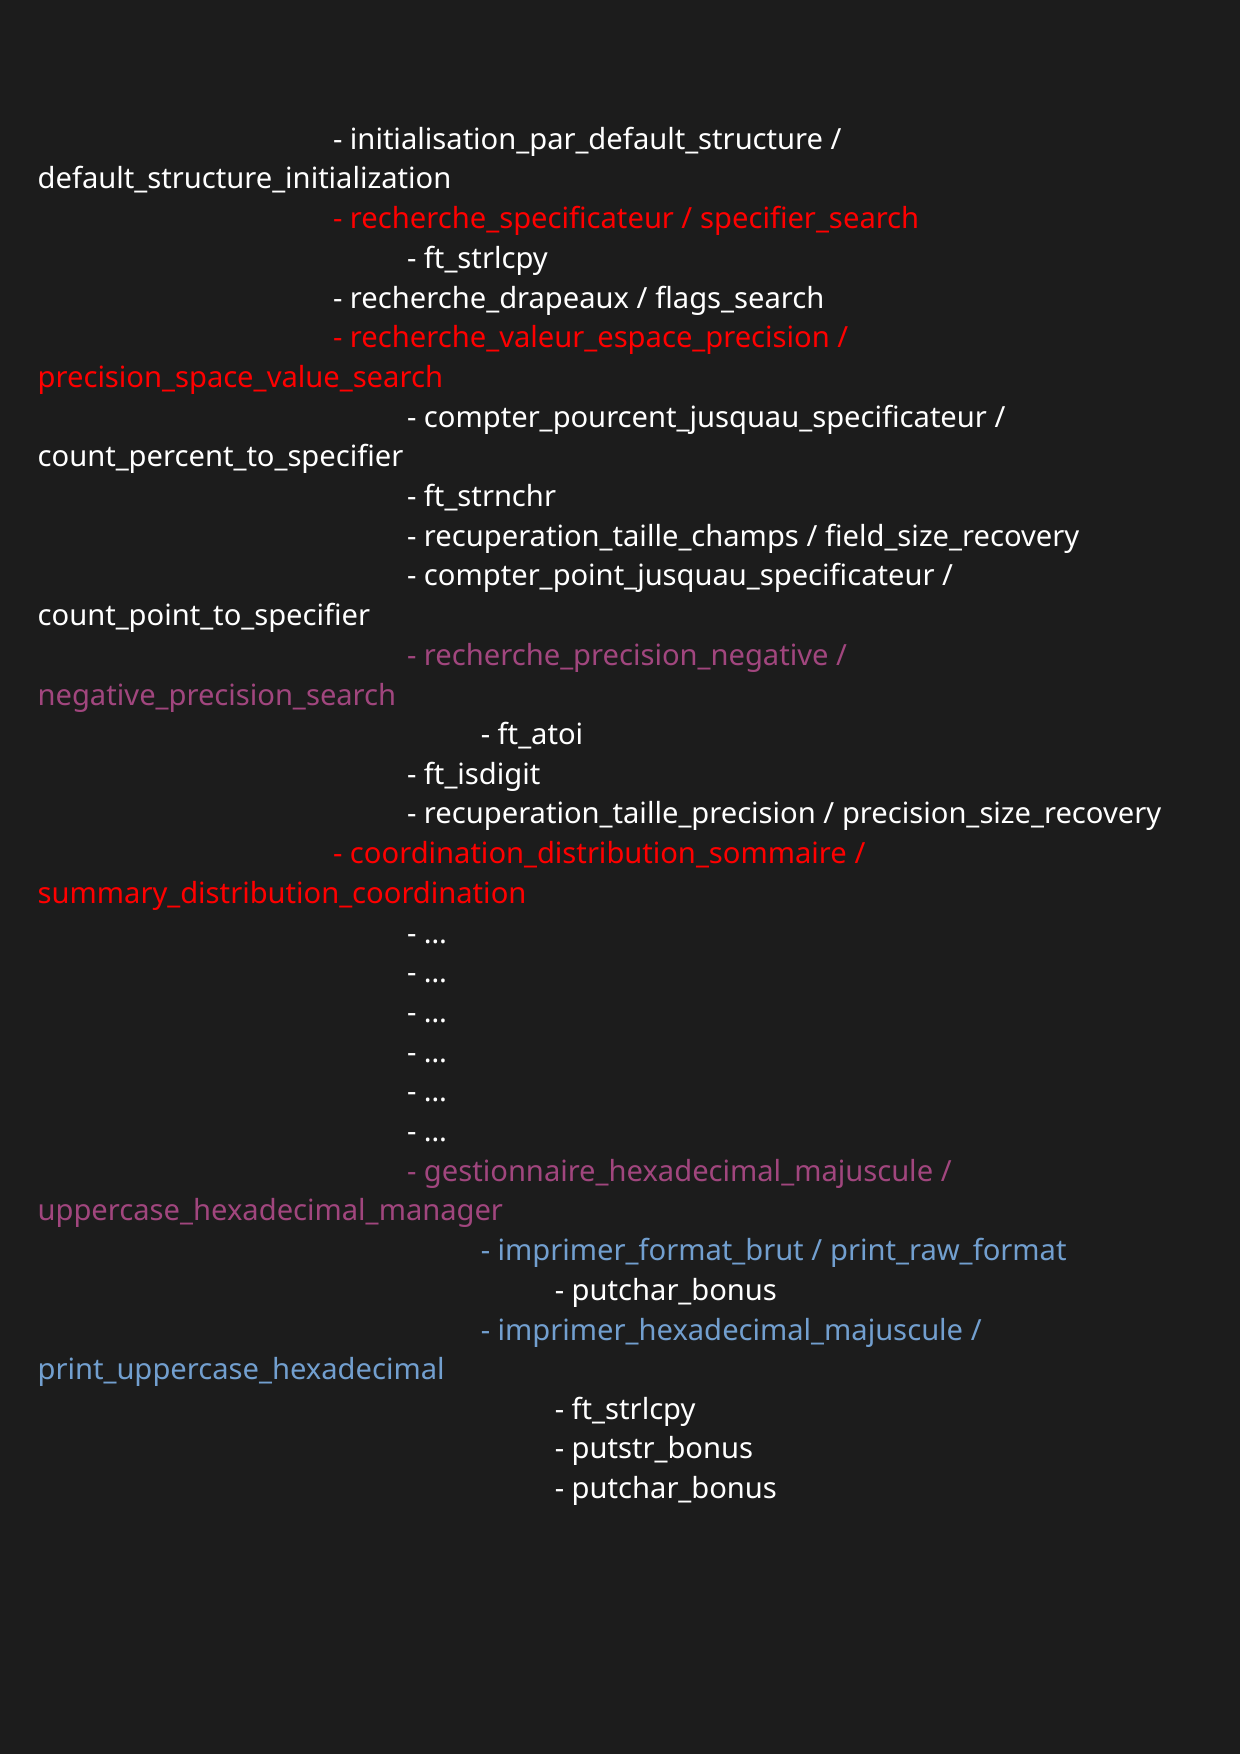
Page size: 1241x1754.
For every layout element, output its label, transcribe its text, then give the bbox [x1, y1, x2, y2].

text - compter_point_jusquau_specificateur / count_point_to_specifier [37, 555, 1212, 634]
text - initialisation_par_default_structure / default_structure_initialization [37, 118, 1212, 197]
text - … [37, 991, 1212, 1031]
text - gestionnaire_hexadecimal_majuscule / uppercase_hexadecimal_manager [37, 1150, 1212, 1229]
text - ft_strlcpy [37, 1388, 1212, 1428]
text - … [37, 912, 1212, 952]
text - imprimer_format_brut / print_raw_format [37, 1229, 1212, 1269]
text - recherche_precision_negative / negative_precision_search [37, 634, 1212, 713]
text - recherche_valeur_espace_precision / precision_space_value_search [37, 317, 1212, 396]
text - ft_atoi [37, 713, 1212, 753]
text - compter_pourcent_jusquau_specificateur / count_percent_to_specifier [37, 396, 1212, 475]
text - … [37, 952, 1212, 991]
text - ft_strnchr [37, 475, 1212, 515]
text - recherche_specificateur / specifier_search [37, 197, 1212, 237]
text - … [37, 1031, 1212, 1071]
text - recherche_drapeaux / flags_search [37, 277, 1212, 317]
text - imprimer_hexadecimal_majuscule / print_uppercase_hexadecimal [37, 1309, 1212, 1388]
text - putchar_bonus [37, 1467, 1212, 1507]
text - … [37, 1071, 1212, 1110]
text - coordination_distribution_sommaire / summary_distribution_coordination [37, 832, 1212, 912]
text - ft_isdigit [37, 753, 1212, 793]
text - putchar_bonus [37, 1269, 1212, 1309]
text - putstr_bonus [37, 1428, 1212, 1467]
text - recuperation_taille_precision / precision_size_recovery [37, 793, 1212, 832]
text - … [37, 1110, 1212, 1150]
text - recuperation_taille_champs / field_size_recovery [37, 515, 1212, 555]
text - ft_strlcpy [37, 237, 1212, 277]
